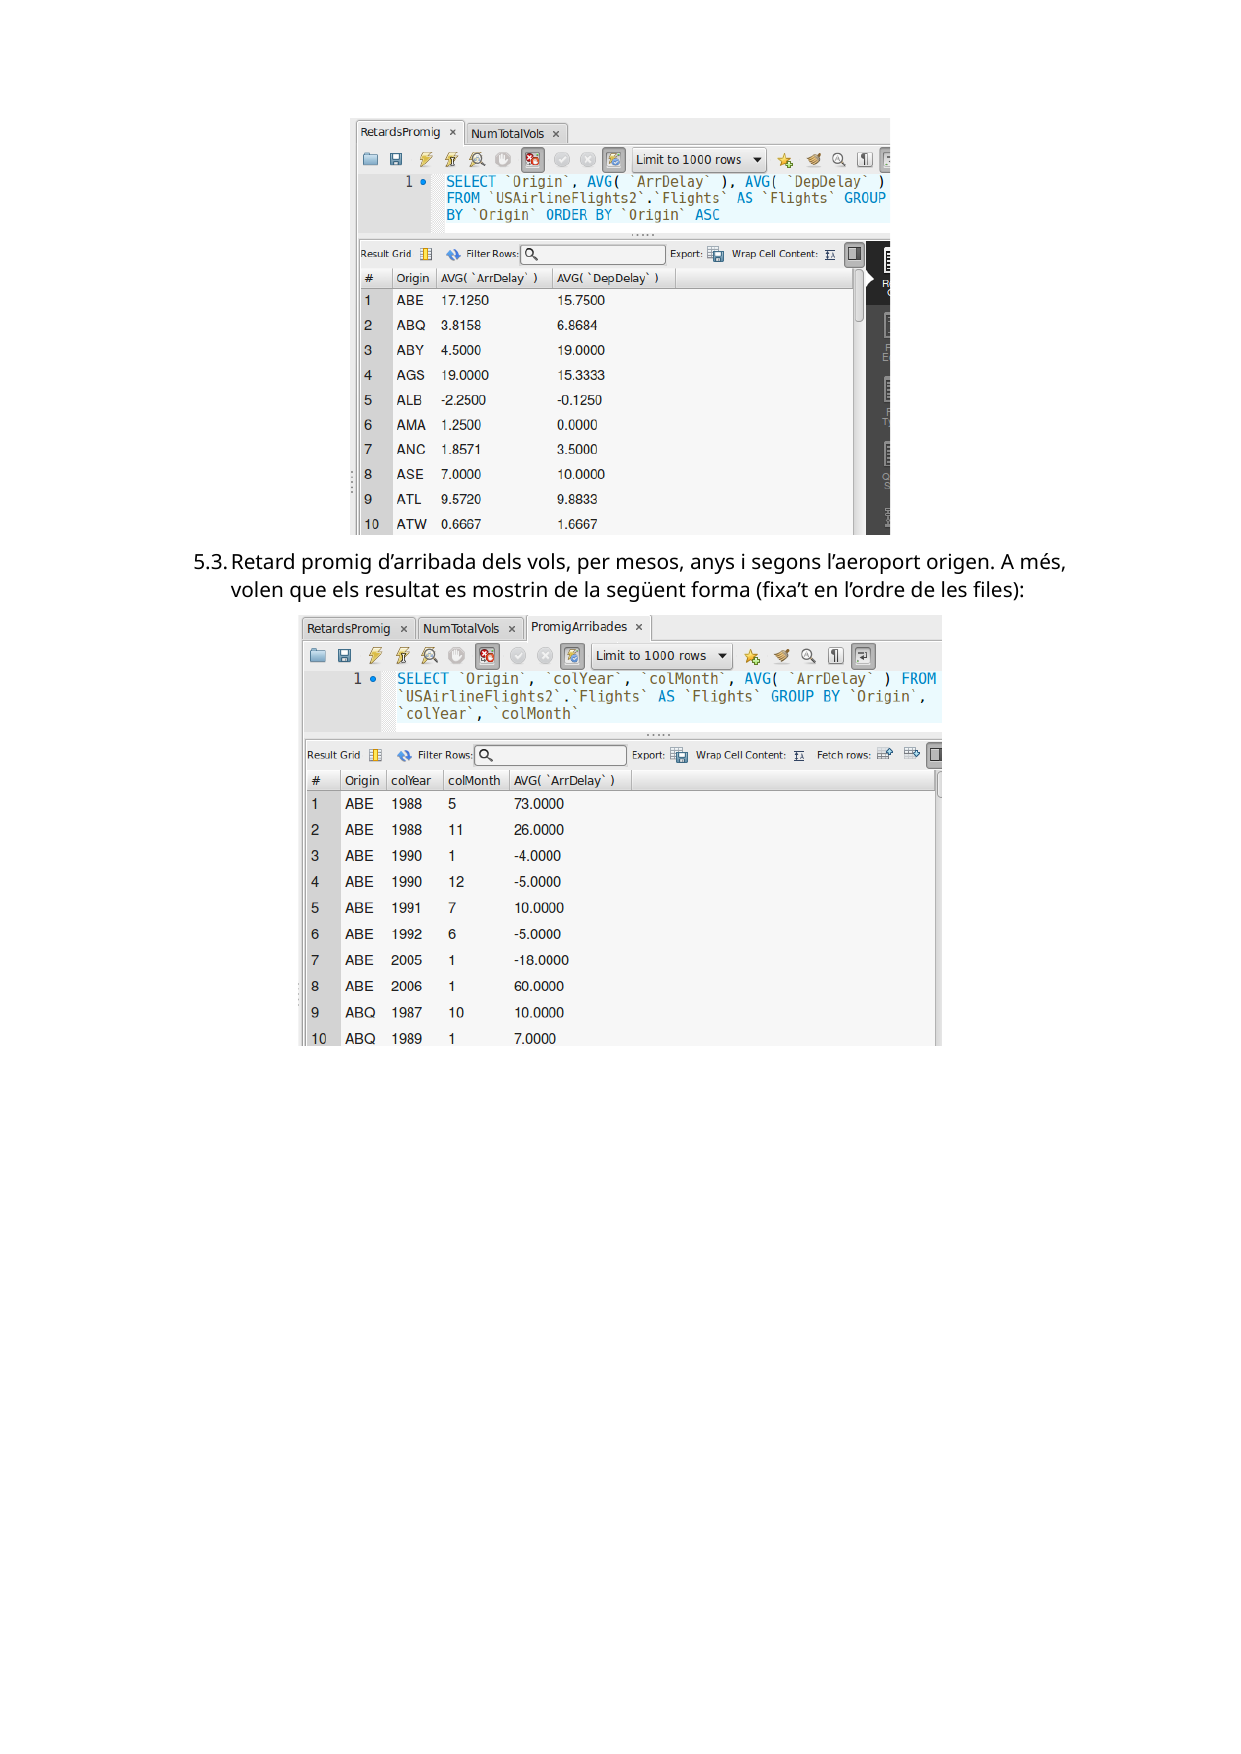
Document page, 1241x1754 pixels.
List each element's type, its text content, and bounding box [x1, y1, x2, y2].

list Retard promig d’arribada dels vols, per mesos, anys i segons l’aeroport origen. A més, volen que els resultat es mostrin de la següent forma (fixa’t en l’ordre de les files): [193, 547, 1122, 604]
picture [298, 615, 942, 1046]
picture [350, 118, 891, 535]
